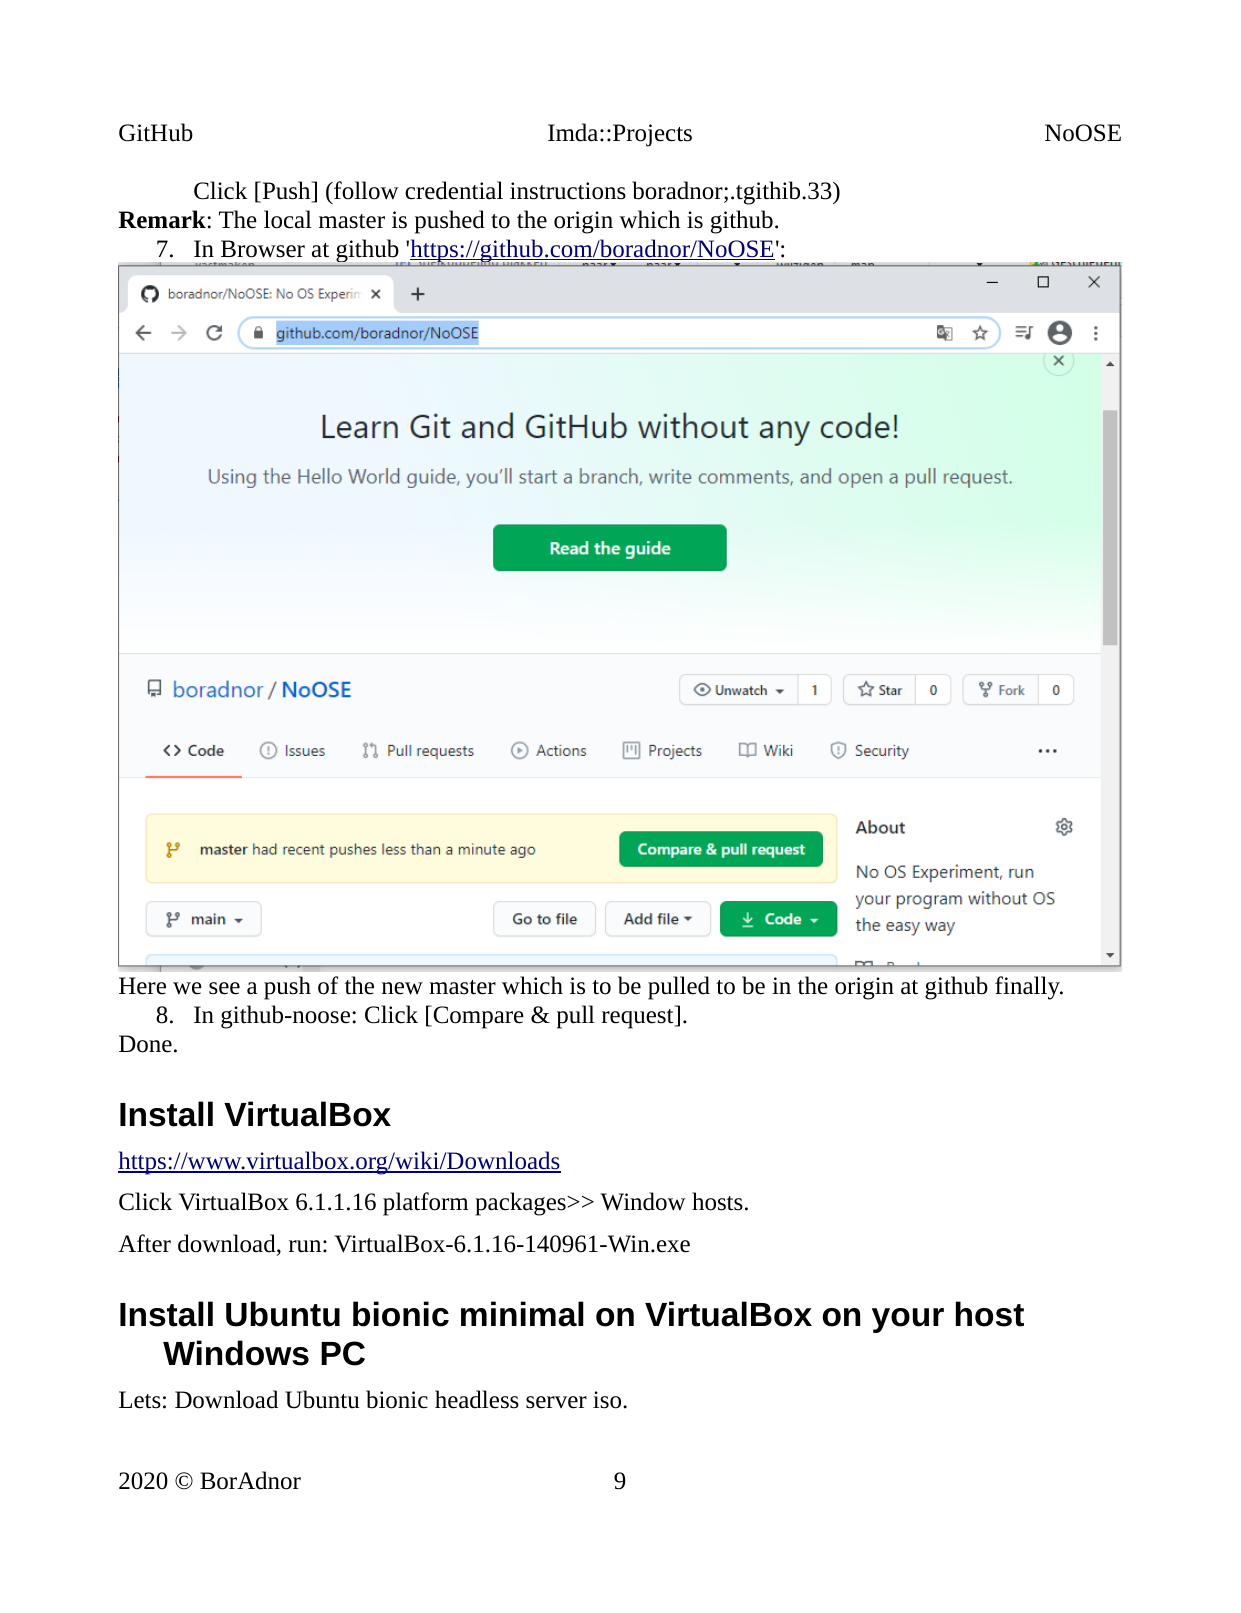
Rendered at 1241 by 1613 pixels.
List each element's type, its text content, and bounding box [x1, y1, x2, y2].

text Click VirtualBox 6.1.1.16 platform packages>> Window hosts. [118, 1187, 1122, 1216]
subtitle Install VirtualBox [118, 1095, 1122, 1134]
list In Browser at github 'https://github.com/boradnor/NoOSE': [156, 234, 1122, 262]
list In github-noose: Click [Compare & pull request]. [156, 1000, 1122, 1029]
text Here we see a push of the new master which is to be pulled to be in the origin at github finally. [118, 972, 1122, 1000]
subtitle Install Ubuntu bionic minimal on VirtualBox on your host Windows PC [118, 1295, 1122, 1372]
picture [118, 262, 1123, 972]
text Done. [118, 1029, 1122, 1057]
text https://www.virtualbox.org/wiki/Downloads [118, 1146, 1122, 1175]
text After download, run: VirtualBox-6.1.16-140961-Win.exe [118, 1229, 1122, 1257]
text Remark: The local master is pushed to the origin which is github. [118, 205, 1122, 234]
text Lets: Download Ubuntu bionic headless server iso. [118, 1385, 1122, 1413]
list Click [Push] (follow credential instructions boradnor;.tgithib.33) [156, 176, 1122, 205]
